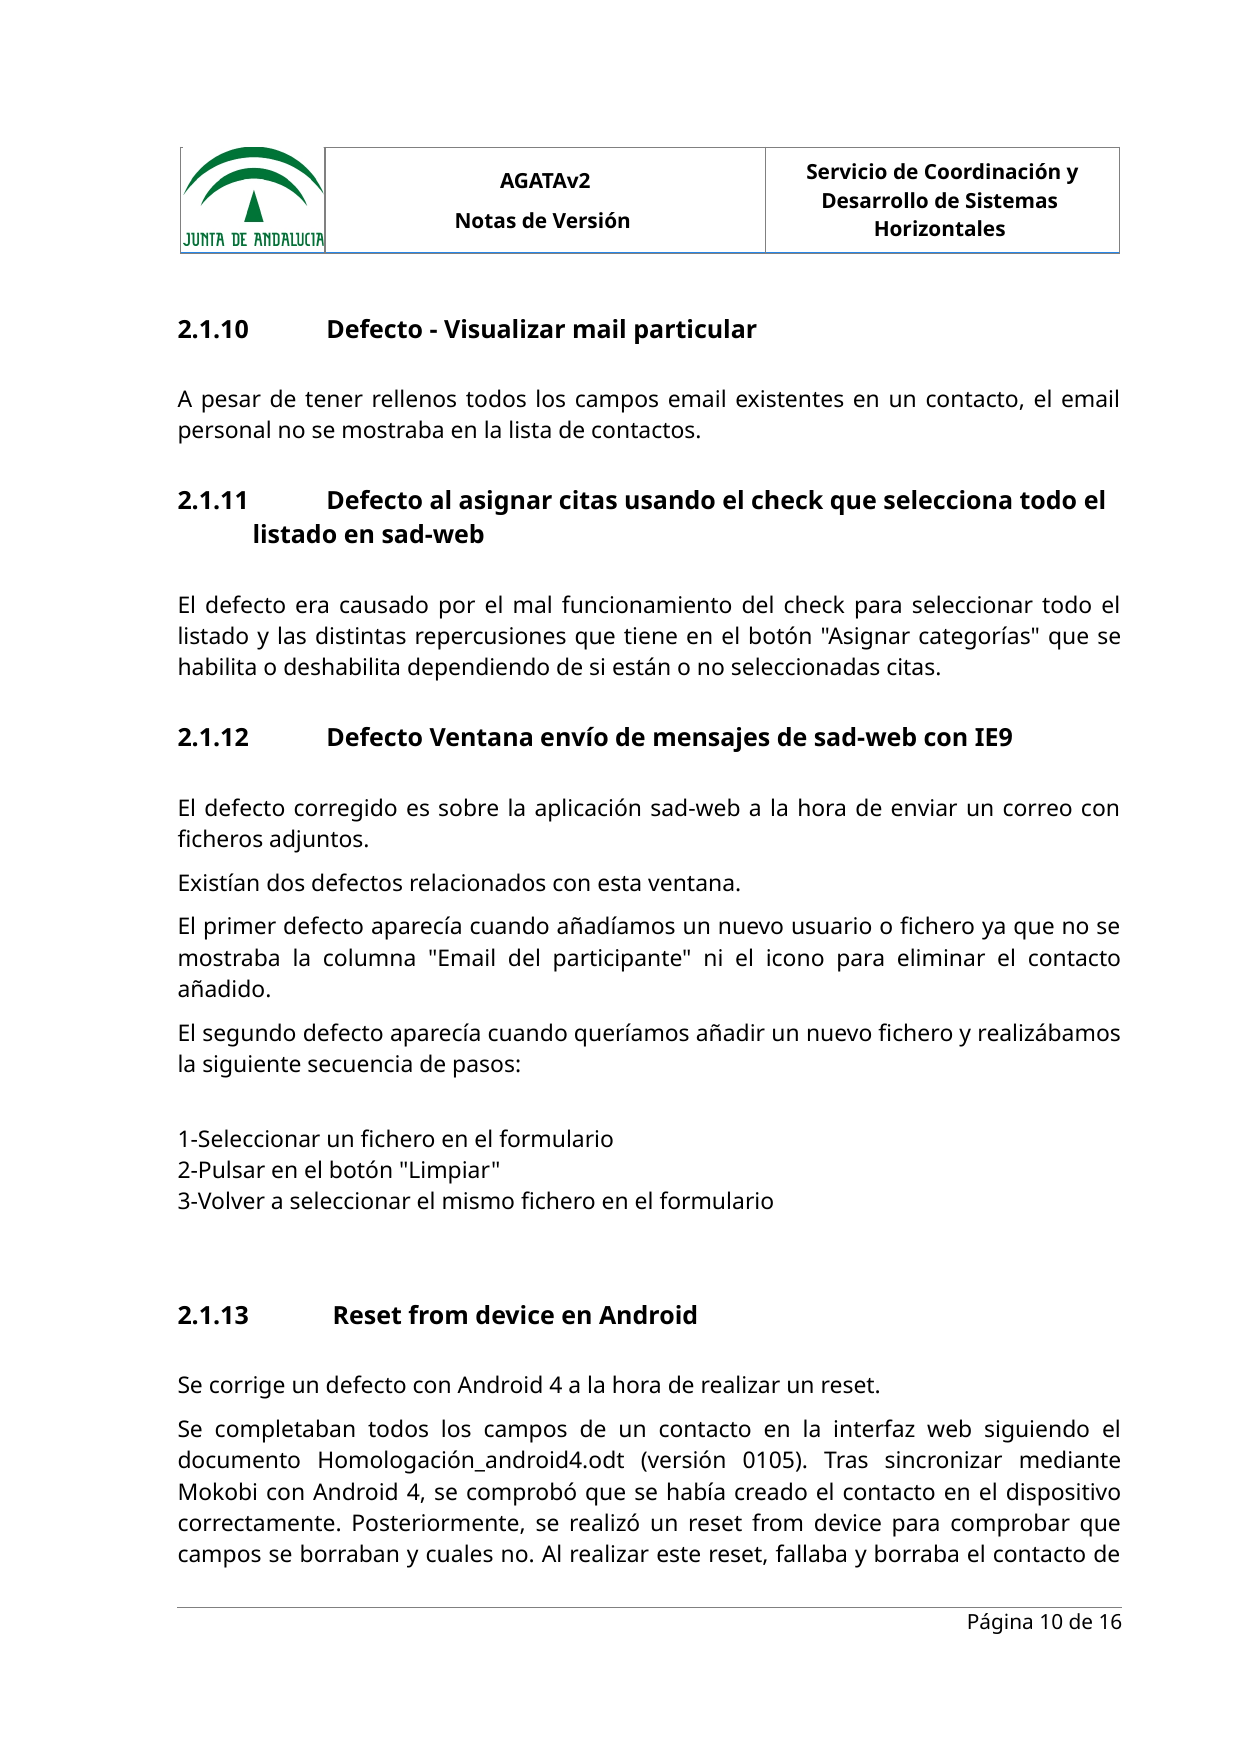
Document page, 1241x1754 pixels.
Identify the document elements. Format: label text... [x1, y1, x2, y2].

text El defecto era causado por el mal funcionamiento del check para seleccionar todo el listado y las distintas repercusiones que tiene en el botón "Asignar categorías" que se habilita o deshabilita dependiendo de si están o no seleccionadas citas. [177, 589, 1122, 682]
text El segundo defecto aparecía cuando queríamos añadir un nuevo fichero y realizábamos la siguiente secuencia de pasos: [177, 1016, 1122, 1079]
text Se corrige un defecto con Android 4 a la hora de realizar un reset. [177, 1369, 1122, 1401]
text 1-Seleccionar un fichero en el formulario 2-Pulsar en el botón "Limpiar" 3-Volver a seleccionar el mismo fichero en el formulario [177, 1091, 1122, 1216]
text A pesar de tener rellenos todos los campos email existentes en un contacto, el email personal no se mostraba en la lista de contactos. [177, 383, 1122, 446]
text Se completaban todos los campos de un contacto en la interfaz web siguiendo el documento Homologación_android4.odt (versión 0105). Tras sincronizar mediante Mokobi con Android 4, se comprobó que se había creado el contacto en el dispositivo correctamente. Posteriormente, se realizó un reset from device para comprobar que campos se borraban y cuales no. Al realizar este reset, fallaba y borraba el contacto de [177, 1413, 1122, 1569]
text El primer defecto aparecía cuando añadíamos un nuevo usuario o fichero ya que no se mostraba la columna "Email del participante" ni el icono para eliminar el contacto añadido. [177, 910, 1122, 1004]
subtitle Defecto Ventana envío de mensajes de sad-web con IE9 [177, 720, 1122, 754]
text Existían dos defectos relacionados con esta ventana. [177, 866, 1122, 898]
text El defecto corregido es sobre la aplicación sad-web a la hora de enviar un correo con ficheros adjuntos. [177, 791, 1122, 854]
subtitle Reset from device en Android [177, 1298, 1122, 1332]
picture [183, 147, 324, 246]
subtitle Defecto al asignar citas usando el check que selecciona todo el listado en sad-web [177, 483, 1122, 551]
subtitle Defecto - Visualizar mail particular [177, 311, 1122, 346]
